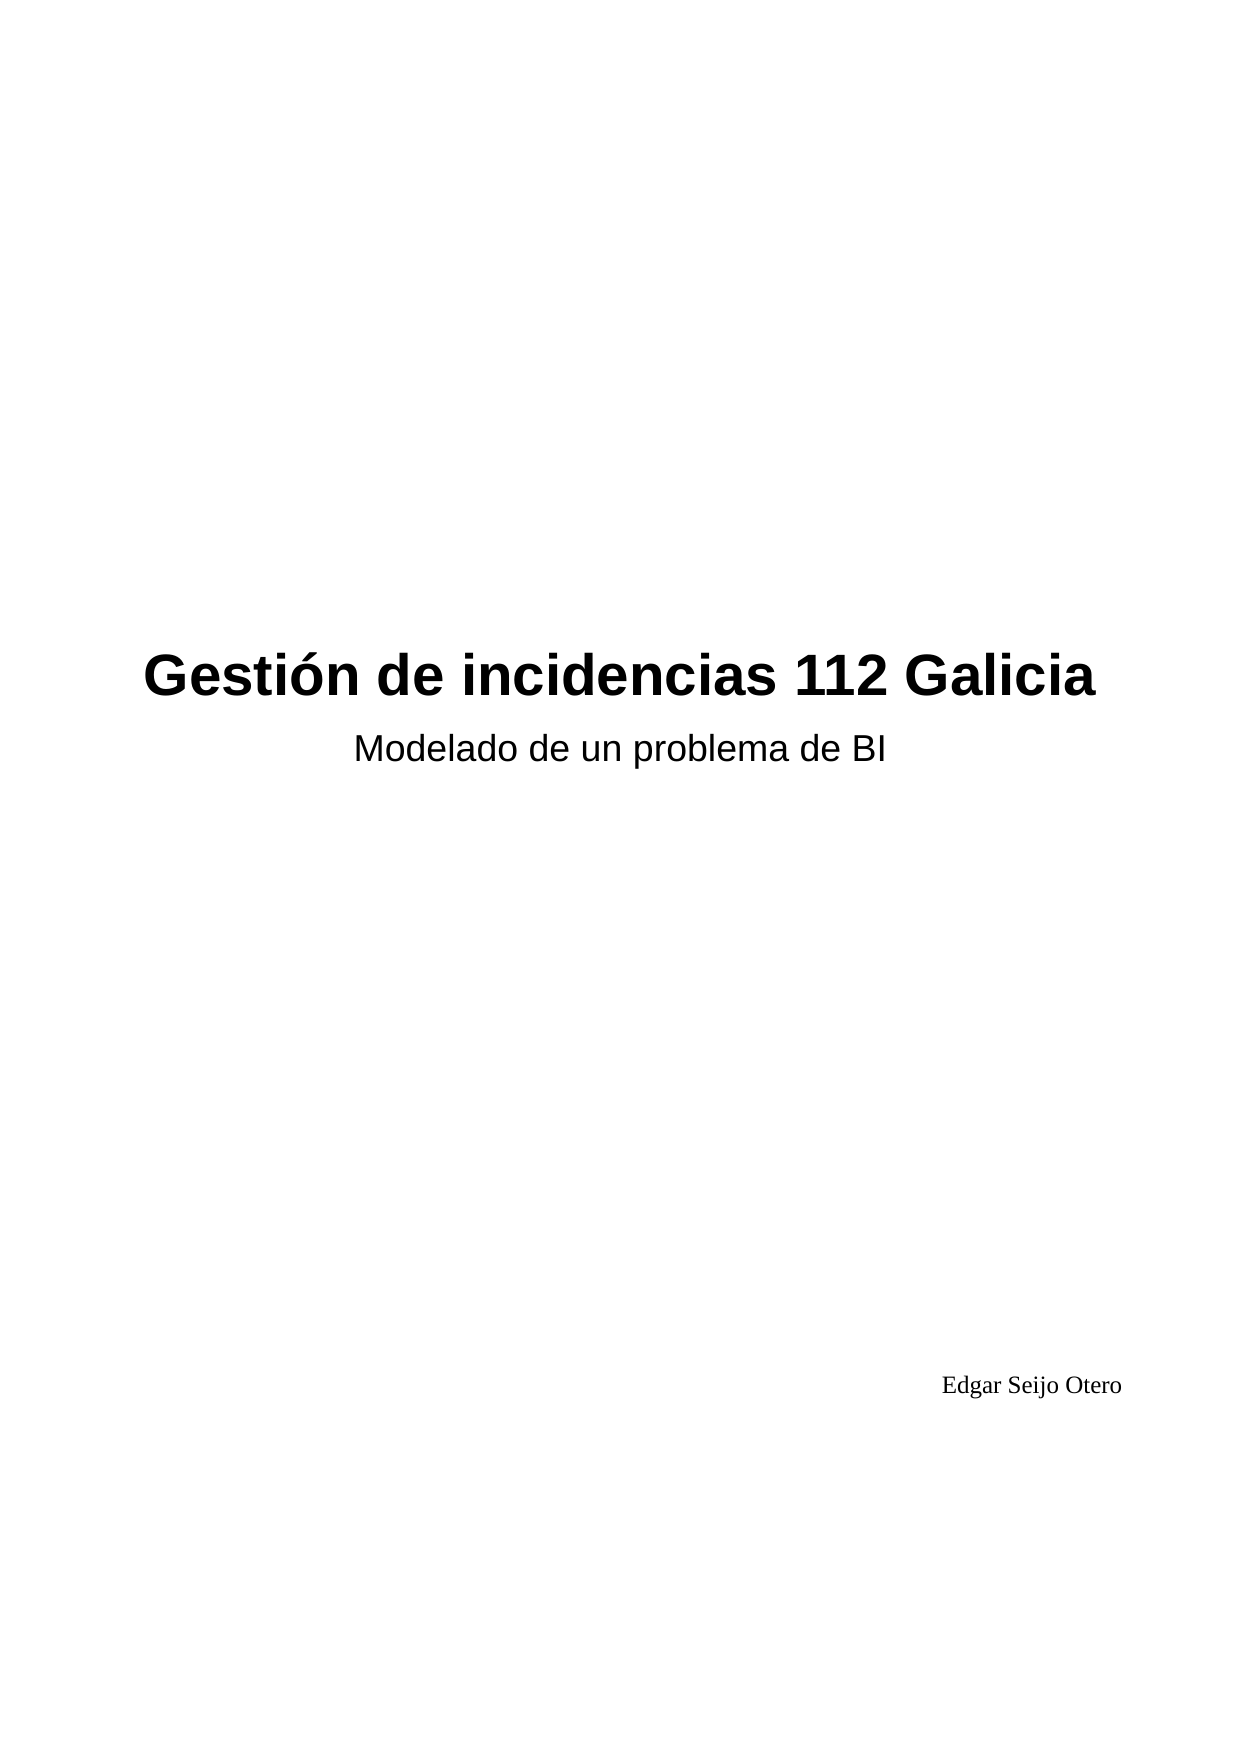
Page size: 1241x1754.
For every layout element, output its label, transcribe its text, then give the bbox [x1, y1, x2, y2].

text Edgar Seijo Otero [118, 1370, 1122, 1399]
subtitle Modelado de un problema de BI [118, 726, 1122, 769]
title Gestión de incidencias 112 Galicia [118, 640, 1122, 707]
